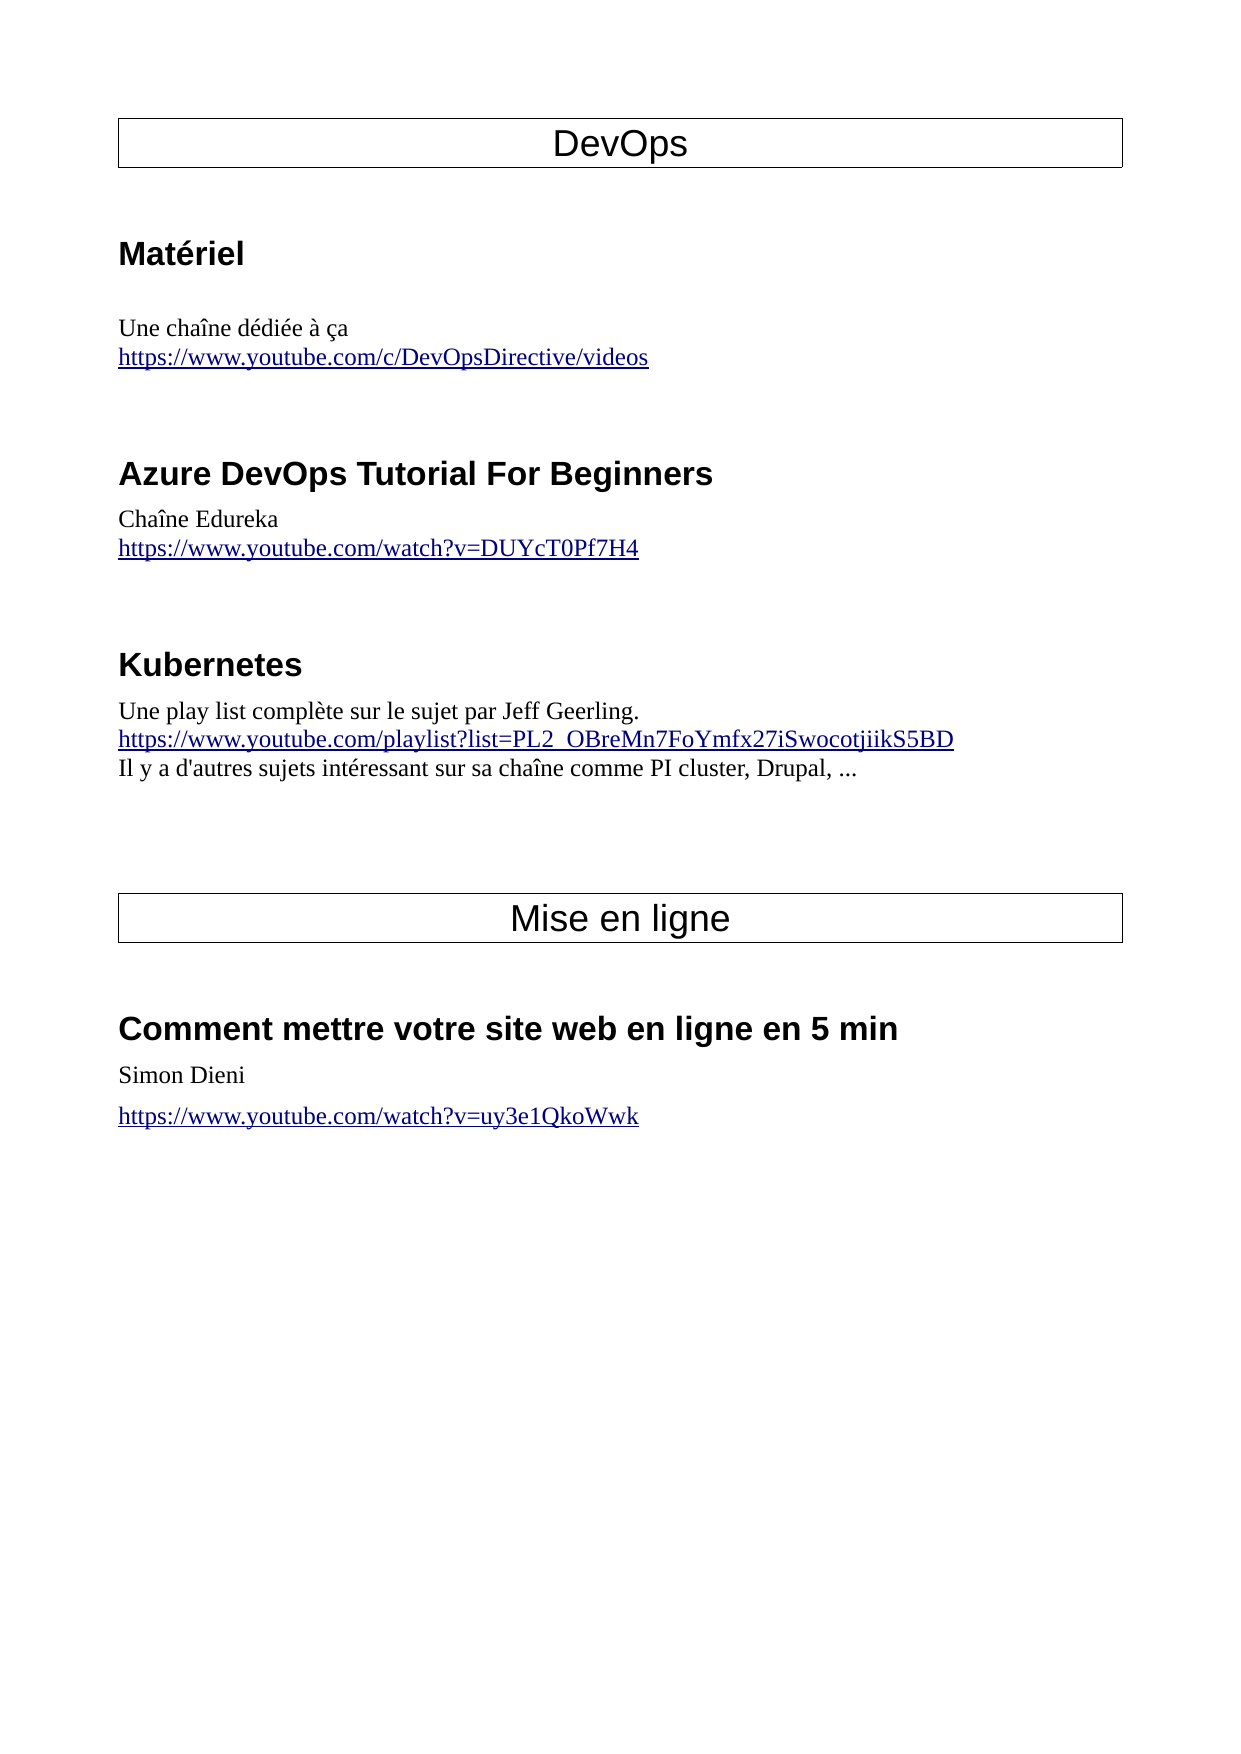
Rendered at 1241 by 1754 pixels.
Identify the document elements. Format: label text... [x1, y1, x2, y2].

text https://www.youtube.com/watch?v=uy3e1QkoWwk [118, 1101, 1122, 1130]
subtitle Mise en ligne [119, 894, 1122, 942]
text https://www.youtube.com/watch?v=DUYcT0Pf7H4 [118, 533, 1122, 562]
text Une chaîne dédiée à ça [118, 313, 1122, 342]
text Il y a d'autres sujets intéressant sur sa chaîne comme PI cluster, Drupal, ... [118, 753, 1122, 782]
subtitle Matériel [118, 233, 1122, 272]
subtitle DevOps [119, 119, 1122, 167]
text Chaîne Edureka [118, 504, 1122, 533]
subtitle Kubernetes [118, 644, 1122, 683]
subtitle Comment mettre votre site web en ligne en 5 min [118, 1009, 1122, 1047]
subtitle Azure DevOps Tutorial For Beginners [118, 453, 1122, 492]
text Une play list complète sur le sujet par Jeff Geerling. [118, 696, 1122, 724]
text https://www.youtube.com/playlist?list=PL2_OBreMn7FoYmfx27iSwocotjiikS5BD [118, 724, 1122, 753]
text Simon Dieni [118, 1060, 1122, 1088]
text https://www.youtube.com/c/DevOpsDirective/videos [118, 342, 1122, 371]
